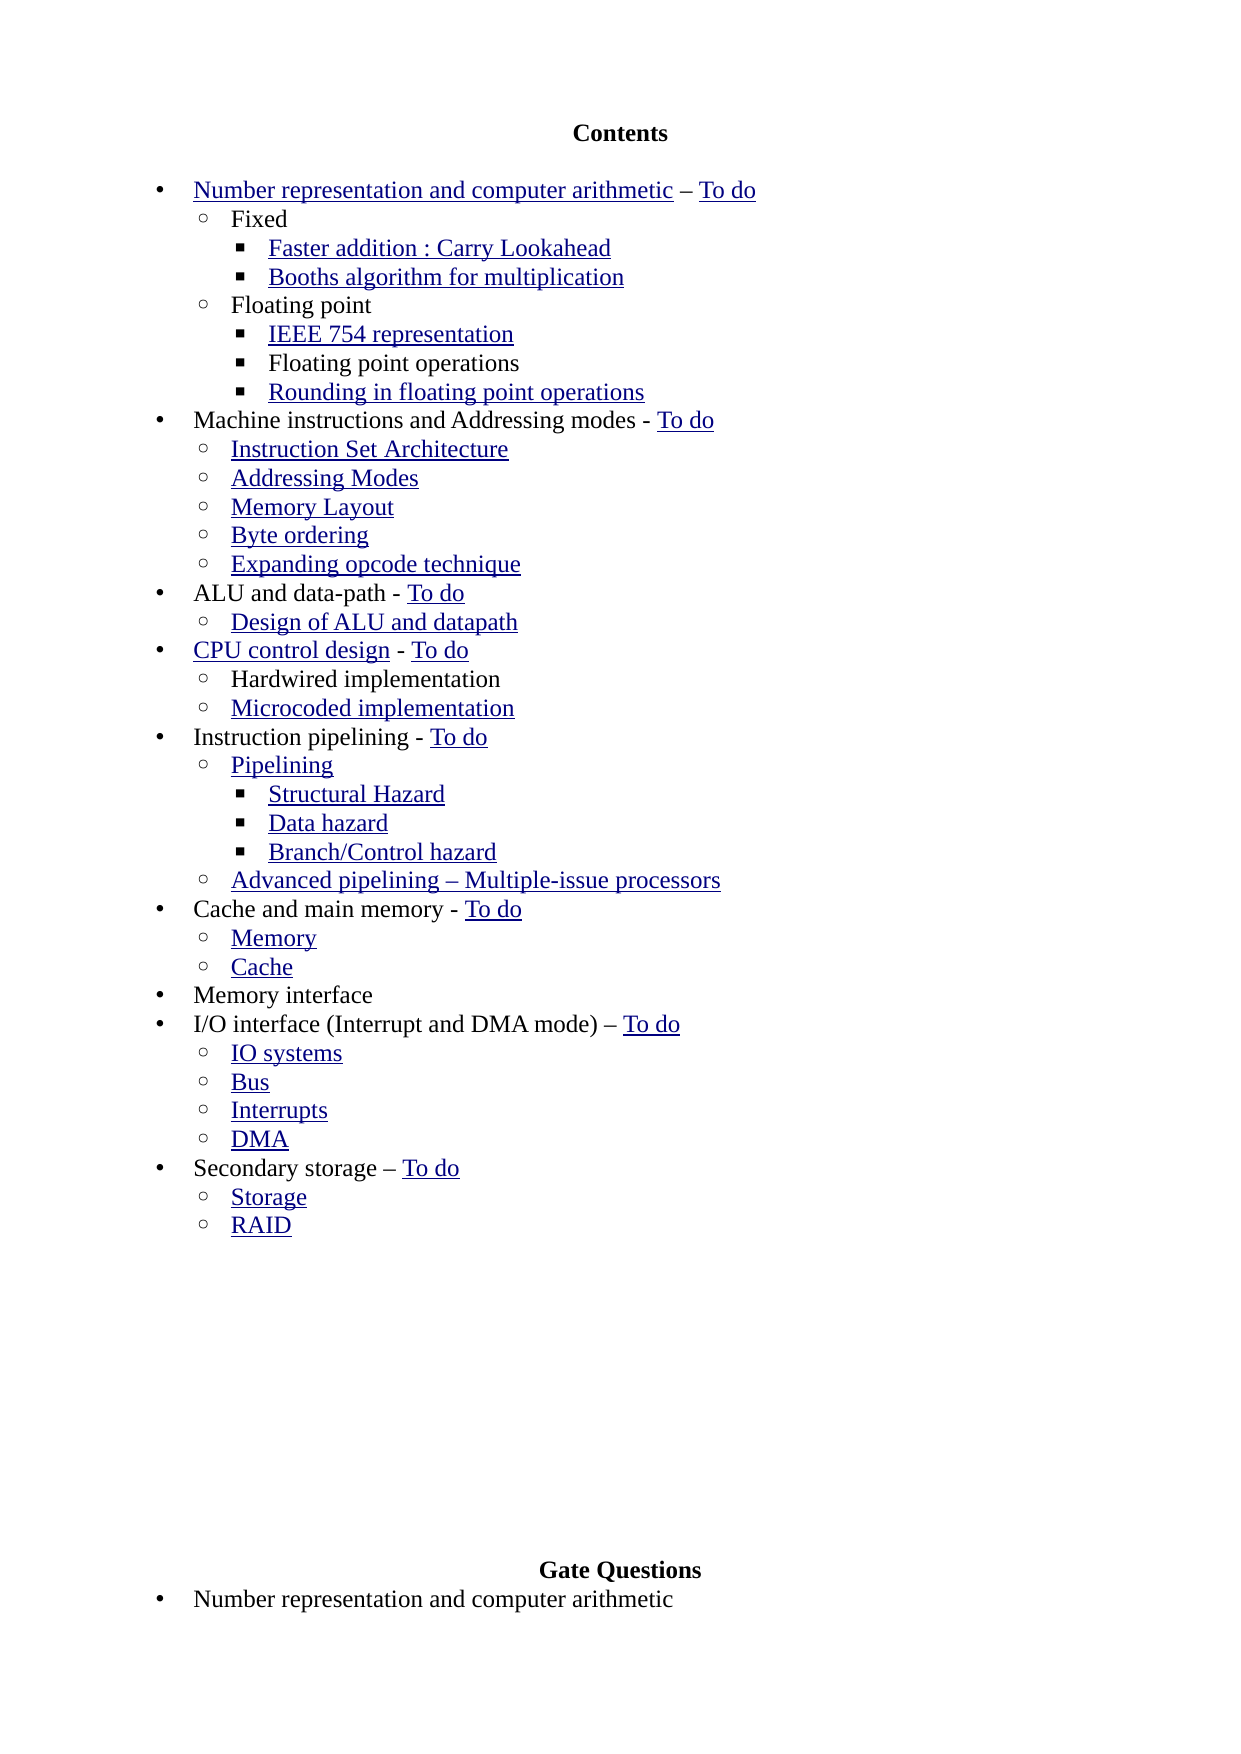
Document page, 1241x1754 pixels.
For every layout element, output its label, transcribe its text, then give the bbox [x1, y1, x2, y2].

list Data hazard [231, 808, 1122, 837]
text Gate Questions [118, 1556, 1122, 1584]
list Faster addition : Carry Lookahead [231, 233, 1122, 262]
list Microcoded implementation [193, 693, 1122, 722]
list Instruction Set Architecture [193, 434, 1122, 463]
list DMA [193, 1124, 1122, 1153]
list RAID [193, 1211, 1122, 1239]
list Floating point operations [231, 348, 1122, 377]
list CPU control design - To do [156, 636, 1122, 664]
list Memory Layout [193, 492, 1122, 521]
list Booths algorithm for multiplication [231, 262, 1122, 291]
list Number representation and computer arithmetic – To do [156, 176, 1122, 204]
list Expanding opcode technique [193, 549, 1122, 578]
list Machine instructions and Addressing modes - To do [156, 406, 1122, 434]
list IO systems [193, 1038, 1122, 1067]
text Contents [118, 118, 1122, 147]
list Advanced pipelining – Multiple-issue processors [193, 866, 1122, 894]
list Hardwired implementation [193, 664, 1122, 693]
list Interrupts [193, 1096, 1122, 1124]
list Floating point [193, 291, 1122, 319]
list Fixed [193, 204, 1122, 233]
list Addressing Modes [193, 463, 1122, 492]
list Instruction pipelining - To do [156, 722, 1122, 751]
list Rounding in floating point operations [231, 377, 1122, 406]
list IEEE 754 representation [231, 319, 1122, 348]
list ALU and data-path - To do [156, 578, 1122, 607]
list Byte ordering [193, 521, 1122, 549]
list I/O interface (Interrupt and DMA mode) – To do [156, 1009, 1122, 1038]
list Memory interface [156, 981, 1122, 1009]
list Bus [193, 1067, 1122, 1096]
list Pipelining [193, 751, 1122, 779]
list Secondary storage – To do [156, 1153, 1122, 1182]
list Cache [193, 952, 1122, 981]
list Cache and main memory - To do [156, 894, 1122, 923]
list Storage [193, 1182, 1122, 1211]
list Structural Hazard [231, 779, 1122, 808]
list Design of ALU and datapath [193, 607, 1122, 636]
list Number representation and computer arithmetic [156, 1584, 1122, 1613]
list Memory [193, 923, 1122, 952]
list Branch/Control hazard [231, 837, 1122, 866]
